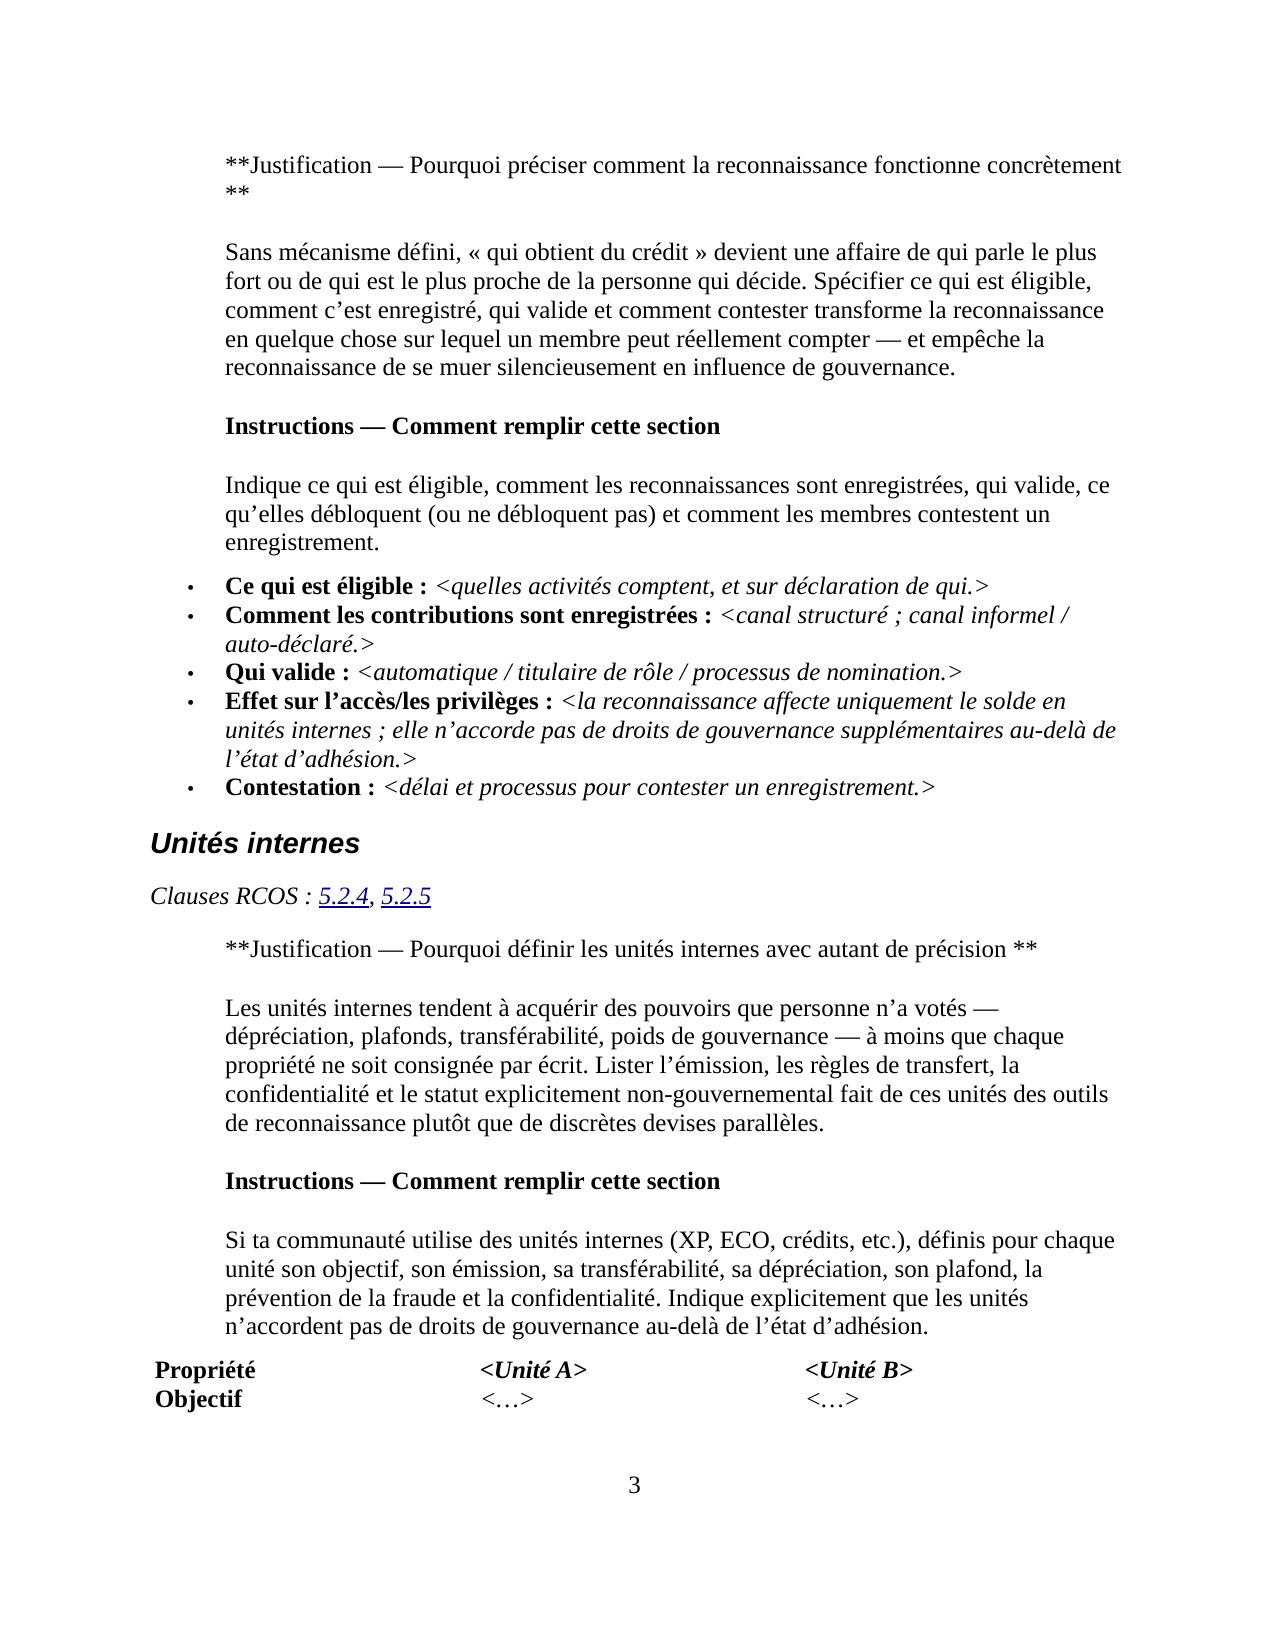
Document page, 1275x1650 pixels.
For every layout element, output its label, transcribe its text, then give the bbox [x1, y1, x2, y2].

text Si ta communauté utilise des unités internes (XP, ECO, crédits, etc.), définis pour chaque unité son objectif, son émission, sa transférabilité, sa dépréciation, son plafond, la prévention de la fraude et la confidentialité. Indique explicitement que les unités n’accordent pas de droits de gouvernance au-delà de l’état d’adhésion. [225, 1225, 1125, 1340]
table_cell Objectif [150, 1384, 475, 1413]
table_cell <…> [475, 1384, 800, 1413]
text Clauses RCOS : 5.2.4, 5.2.5 [150, 881, 1125, 910]
text Instructions — Comment remplir cette section [225, 411, 1125, 440]
text **Justification — Pourquoi préciser comment la reconnaissance fonctionne concrètement ** [225, 150, 1125, 207]
table_header <Unité B> [800, 1355, 1125, 1384]
list Qui valide : <automatique / titulaire de rôle / processus de nomination.> [187, 657, 1125, 686]
text Les unités internes tendent à acquérir des pouvoirs que personne n’a votés — dépréciation, plafonds, transférabilité, poids de gouvernance — à moins que chaque propriété ne soit consignée par écrit. Lister l’émission, les règles de transfert, la confidentialité et le statut explicitement non-gouvernemental fait de ces unités des outils de reconnaissance plutôt que de discrètes devises parallèles. [225, 993, 1125, 1136]
text **Justification — Pourquoi définir les unités internes avec autant de précision ** [225, 934, 1125, 963]
text Instructions — Comment remplir cette section [225, 1166, 1125, 1195]
subtitle Unités internes [150, 826, 1125, 860]
list Comment les contributions sont enregistrées : <canal structuré ; canal informel / auto-déclaré.> [187, 600, 1125, 657]
list Effet sur l’accès/les privilèges : <la reconnaissance affecte uniquement le solde en unités internes ; elle n’accorde pas de droits de gouvernance supplémentaires au-delà de l’état d’adhésion.> [187, 686, 1125, 772]
list Ce qui est éligible : <quelles activités comptent, et sur déclaration de qui.> [187, 571, 1125, 600]
text Sans mécanisme défini, « qui obtient du crédit » devient une affaire de qui parle le plus fort ou de qui est le plus proche de la personne qui décide. Spécifier ce qui est éligible, comment c’est enregistré, qui valide et comment contester transforme la reconnaissance en quelque chose sur lequel un membre peut réellement compter — et empêche la reconnaissance de se muer silencieusement en influence de gouvernance. [225, 237, 1125, 381]
list Contestation : <délai et processus pour contester un enregistrement.> [187, 772, 1125, 801]
table_header Propriété [150, 1355, 475, 1384]
table_header <Unité A> [475, 1355, 800, 1384]
text Indique ce qui est éligible, comment les reconnaissances sont enregistrées, qui valide, ce qu’elles débloquent (ou ne débloquent pas) et comment les membres contestent un enregistrement. [225, 470, 1125, 556]
table_cell <…> [800, 1384, 1125, 1413]
